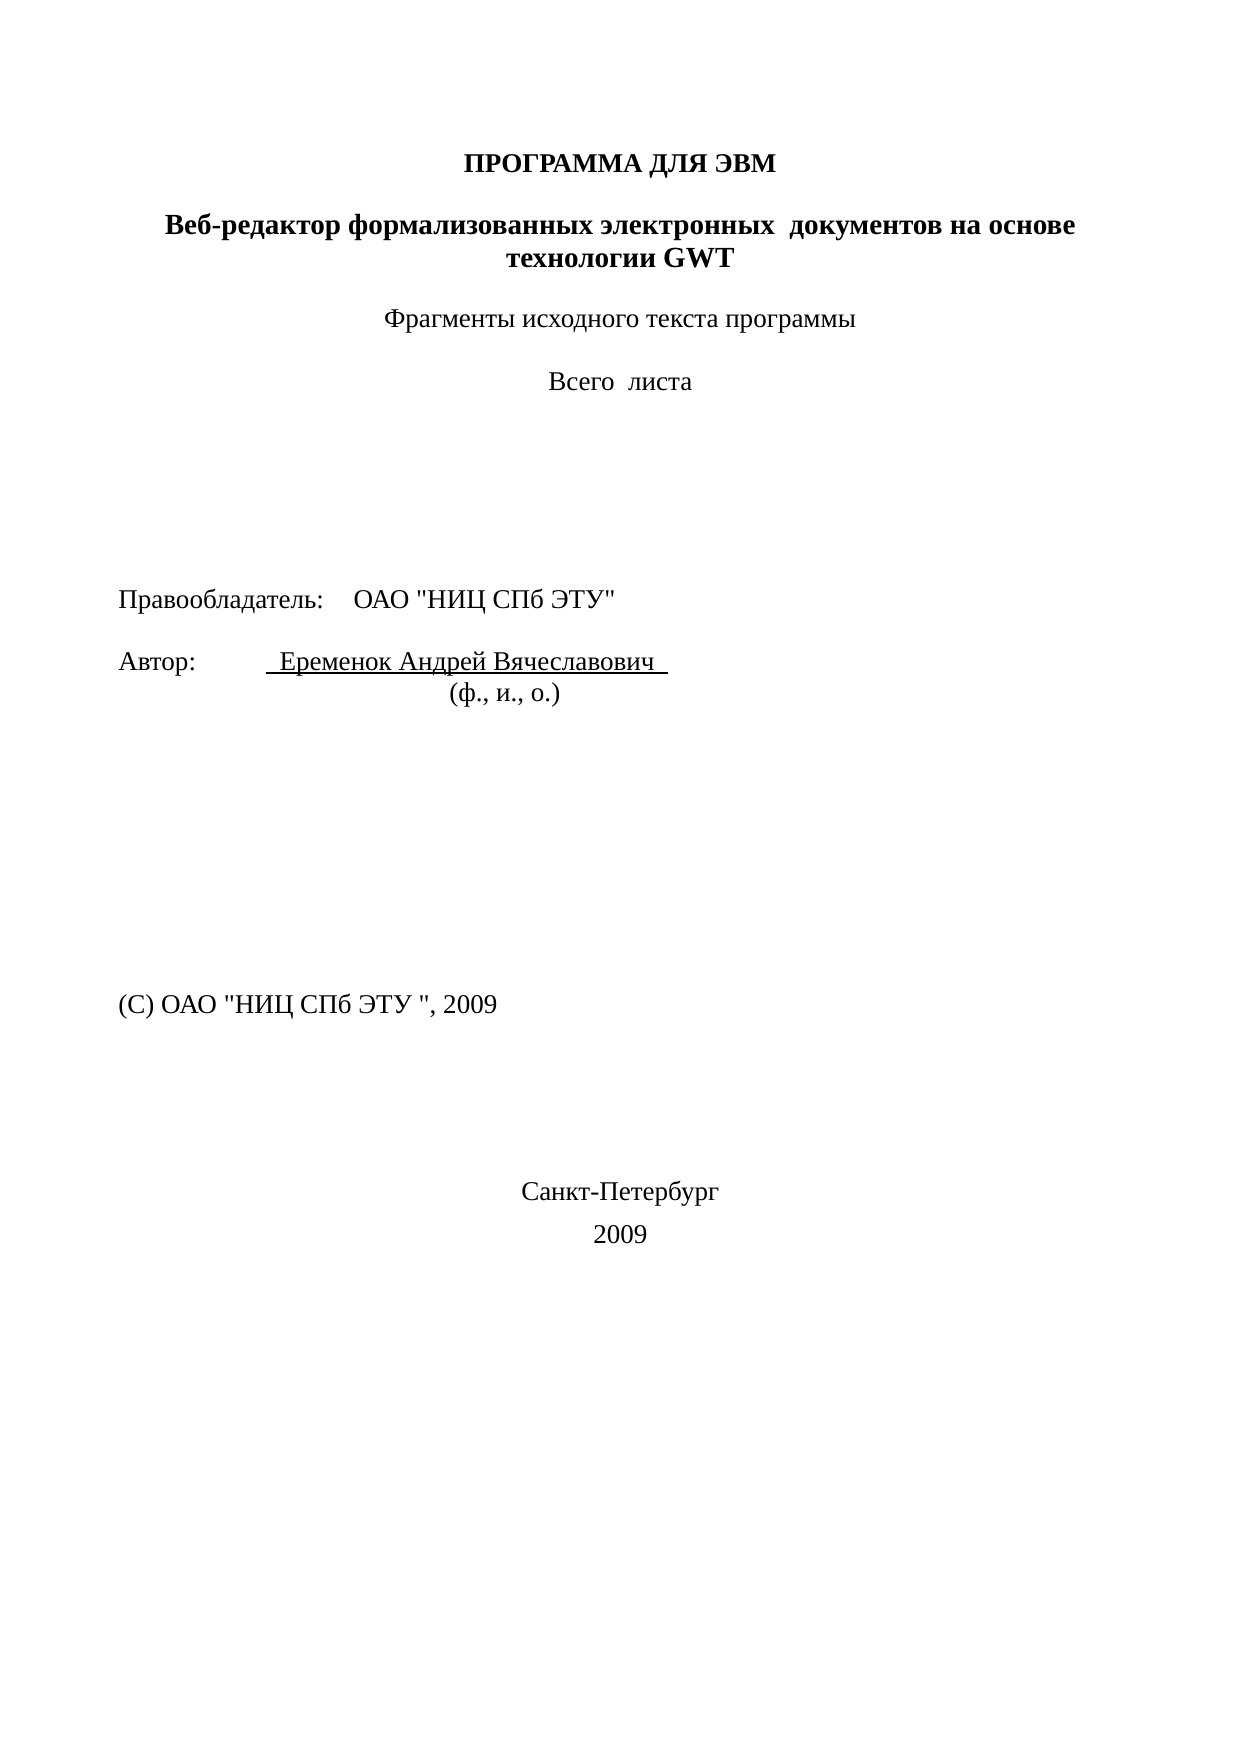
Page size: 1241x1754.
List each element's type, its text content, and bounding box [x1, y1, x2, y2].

text Веб-редактор формализованных электронных документов на основе технологии GWT [118, 207, 1122, 274]
text Всего листа [118, 365, 1122, 396]
text Фрагменты исходного текста программы [118, 303, 1122, 334]
text (C) ОАО "НИЦ СПб ЭТУ ", 2009 [118, 988, 1122, 1019]
text Санкт-Петербург [118, 1175, 1122, 1206]
text (ф., и., о.) [118, 676, 1122, 707]
text Автор: _Еременок Андрей Вячеславович [118, 645, 1122, 676]
text Правообладатель: ОАО "НИЦ СПб ЭТУ" [118, 583, 1122, 614]
list 2009 [118, 1218, 1122, 1249]
text ПРОГРАММА ДЛЯ ЭВМ [118, 147, 1122, 178]
